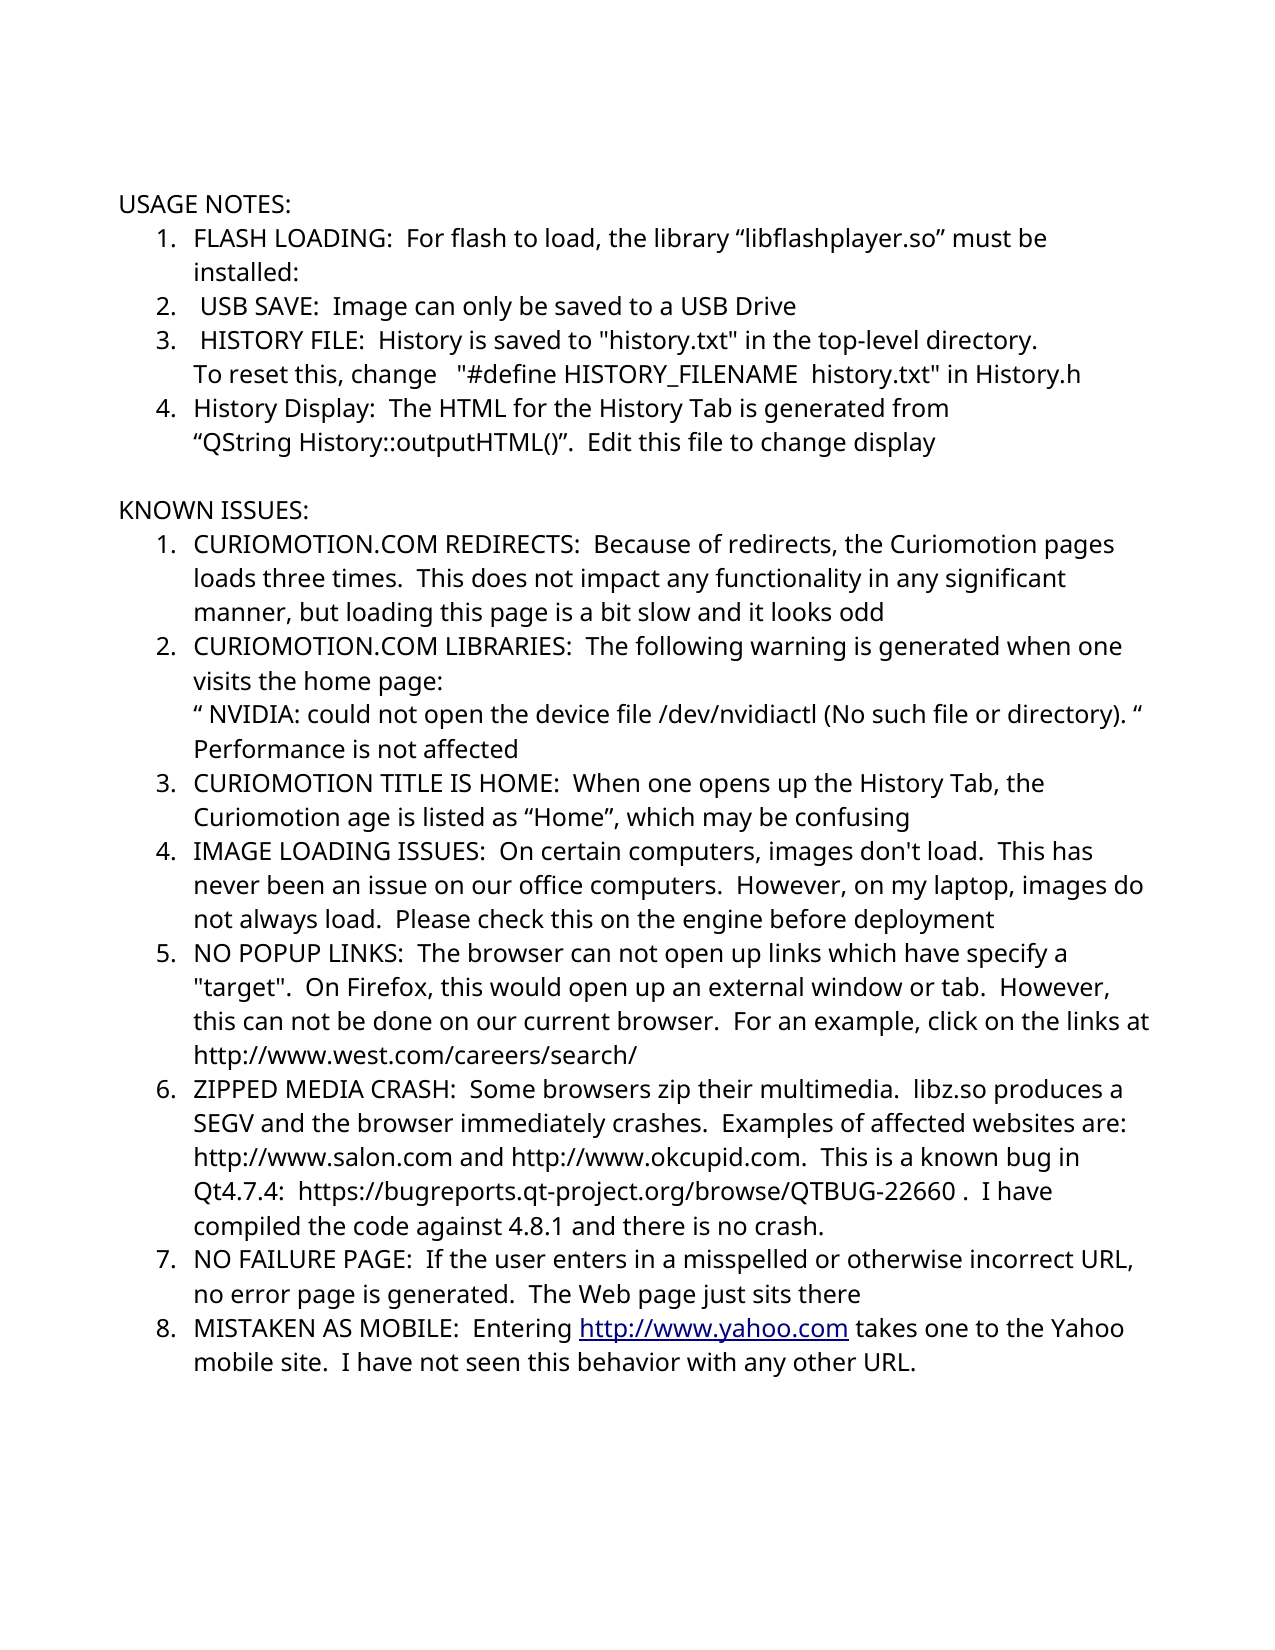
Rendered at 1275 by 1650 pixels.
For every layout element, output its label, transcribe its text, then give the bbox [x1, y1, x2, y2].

list CURIOMOTION.COM REDIRECTS: Because of redirects, the Curiomotion pages loads three times. This does not impact any functionality in any significant manner, but loading this page is a bit slow and it looks odd [156, 527, 1157, 629]
list NO POPUP LINKS: The browser can not open up links which have specify a "target". On Firefox, this would open up an external window or tab. However, this can not be done on our current browser. For an example, click on the links at http://www.west.com/careers/search/ [156, 936, 1157, 1072]
list FLASH LOADING: For flash to load, the library “libflashplayer.so” must be installed: [156, 220, 1157, 288]
list HISTORY FILE: History is saved to "history.txt" in the top-level directory. To reset this, change "#define HISTORY_FILENAME history.txt" in History.h [156, 322, 1157, 391]
list History Display: The HTML for the History Tab is generated from “QString History::outputHTML()”. Edit this file to change display [156, 391, 1157, 459]
text USAGE NOTES: [118, 186, 1157, 220]
list ZIPPED MEDIA CRASH: Some browsers zip their multimedia. libz.so produces a SEGV and the browser immediately crashes. Examples of affected websites are: http://www.salon.com and http://www.okcupid.com. This is a known bug in Qt4.7.4: https://bugreports.qt-project.org/browse/QTBUG-22660 . I have compiled the code against 4.8.1 and there is no crash. [156, 1072, 1157, 1242]
list IMAGE LOADING ISSUES: On certain computers, images don't load. This has never been an issue on our office computers. However, on my laptop, images do not always load. Please check this on the engine before deployment [156, 833, 1157, 936]
list CURIOMOTION TITLE IS HOME: When one opens up the History Tab, the Curiomotion age is listed as “Home”, which may be confusing [156, 765, 1157, 833]
text KNOWN ISSUES: [118, 493, 1157, 527]
list USB SAVE: Image can only be saved to a USB Drive [156, 288, 1157, 322]
list MISTAKEN AS MOBILE: Entering http://www.yahoo.com takes one to the Yahoo mobile site. I have not seen this behavior with any other URL. [156, 1310, 1157, 1378]
list NO FAILURE PAGE: If the user enters in a misspelled or otherwise incorrect URL, no error page is generated. The Web page just sits there [156, 1242, 1157, 1310]
list CURIOMOTION.COM LIBRARIES: The following warning is generated when one visits the home page: “ NVIDIA: could not open the device file /dev/nvidiactl (No such file or directory). “ Performance is not affected [156, 629, 1157, 765]
